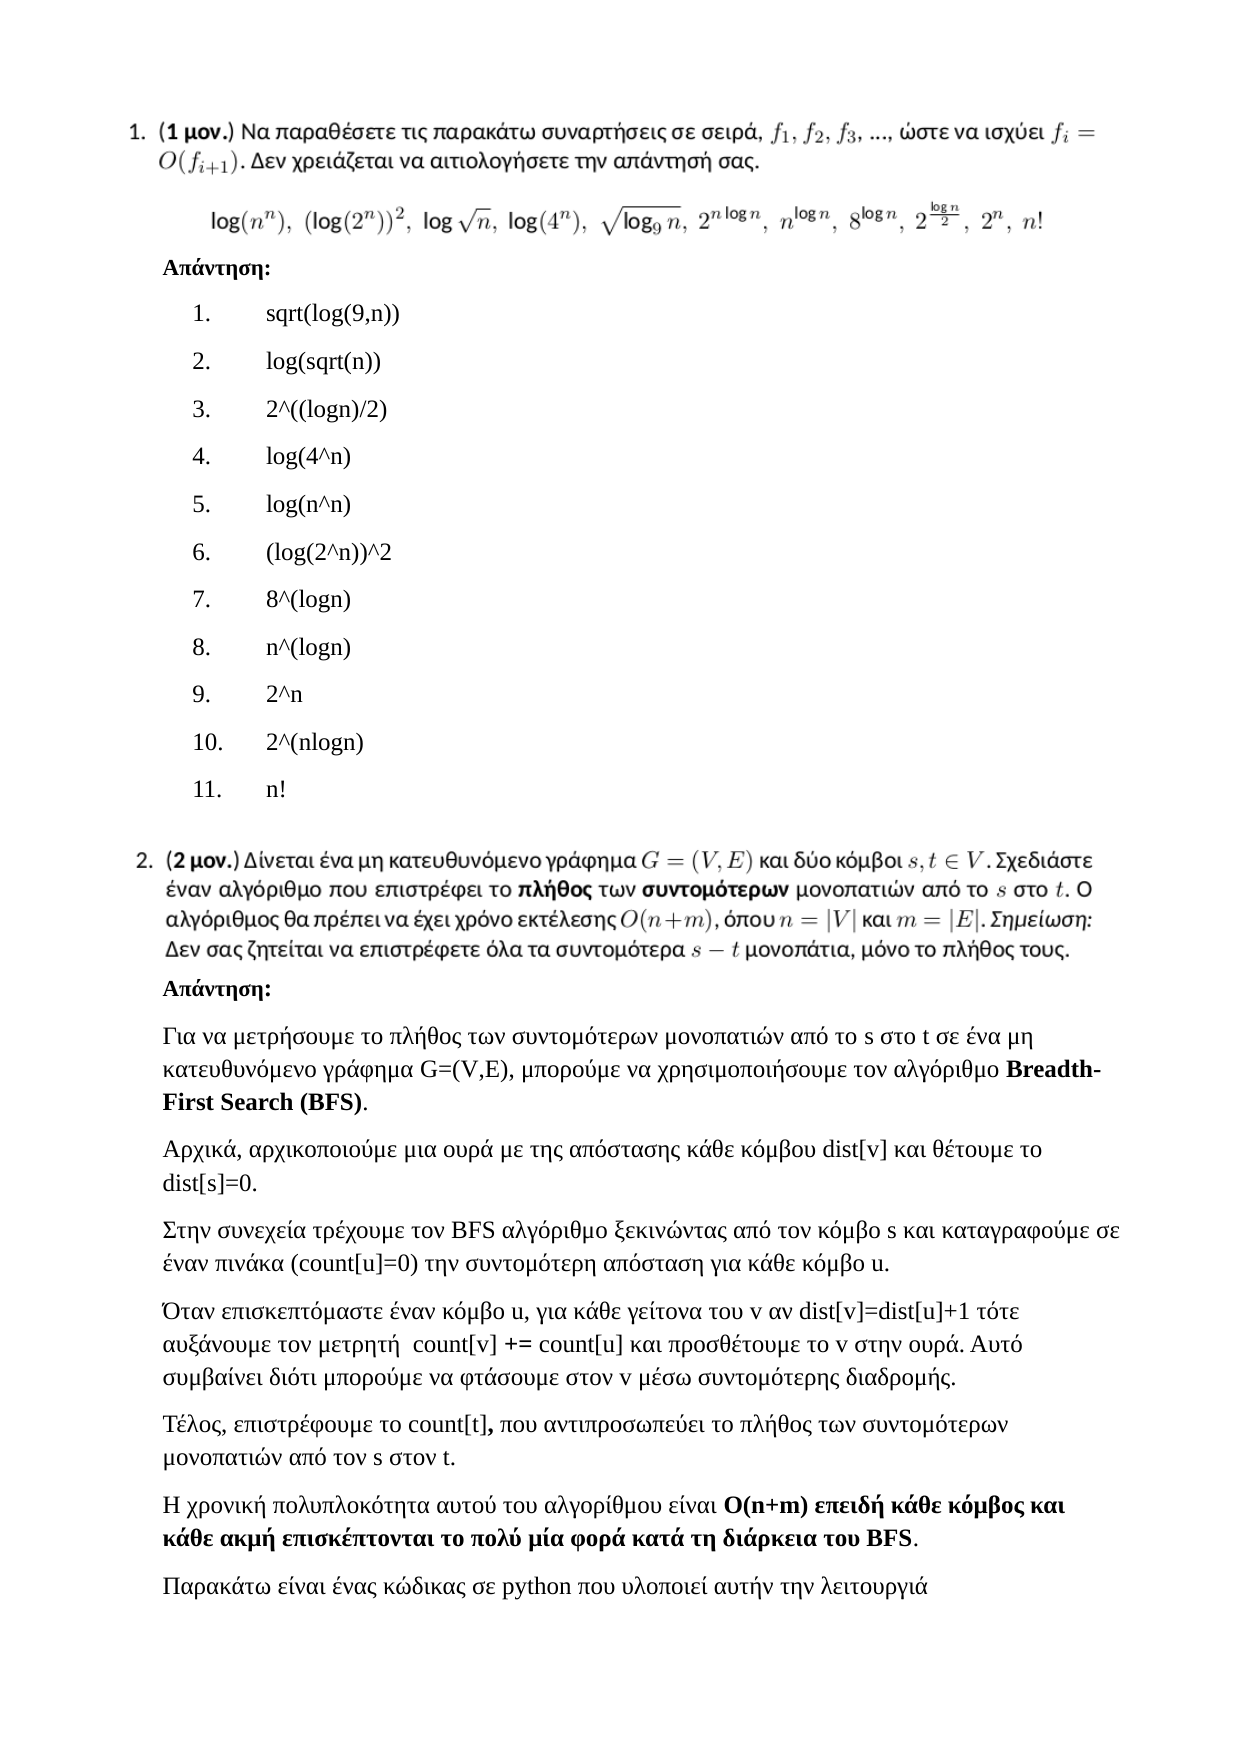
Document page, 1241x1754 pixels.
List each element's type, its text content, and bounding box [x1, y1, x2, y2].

text Παρακάτω είναι ένας κώδικας σε python που υλοποιεί αυτήν την λειτουργιά [162, 1571, 1122, 1599]
text 10. 2^(nlogn) [192, 727, 1122, 756]
text 5. log(n^n) [192, 489, 1122, 518]
text Η χρονική πολυπλοκότητα αυτού του αλγορίθμου είναι O(n+m) επειδή κάθε κόμβος και κάθε ακμή επισκέπτονται το πολύ μία φορά κατά τη διάρκεια του BFS. [162, 1490, 1122, 1552]
text 1. sqrt(log(9,n)) [192, 298, 1122, 327]
text 2. log(sqrt(n)) [192, 346, 1122, 375]
text Αρχικά, αρχικοποιούμε μια ουρά με της απόστασης κάθε κόμβου dist[v] και θέτουμε το dist[s]=0. [162, 1134, 1122, 1196]
text Στην συνεχεία τρέχουμε τον BFS αλγόριθμο ξεκινώντας από τον κόμβο s και καταγραφούμε σε έναν πινάκα (count[u]=0) την συντομότερη απόσταση για κάθε κόμβο u. [162, 1215, 1122, 1277]
text 6. (log(2^n))^2 [192, 537, 1122, 565]
text Τέλος, επιστρέφουμε το count[t], που αντιπροσωπεύει το πλήθος των συντομότερων μονοπατιών από τον s στον t. [162, 1409, 1122, 1471]
text 11. n! [192, 774, 1122, 803]
text Απάντηση: [118, 250, 1122, 280]
text 3. 2^((logn)/2) [192, 394, 1122, 422]
text 7. 8^(logn) [192, 584, 1122, 613]
text Όταν επισκεπτόμαστε έναν κόμβο u, για κάθε γείτονα του v αν dist[v]=dist[u]+1 τότε αυξάνουμε τον μετρητή count[v] += count[u] και προσθέτουμε το v στην ουρά. Αυτό συμβαίνει διότι μπορούμε να φτάσουμε στον v μέσω συντομότερης διαδρομής. [162, 1296, 1122, 1391]
text Για να μετρήσουμε το πλήθος των συντομότερων μονοπατιών από το s στο t σε ένα μη κατευθυνόμενο γράφημα G=(V,E), μπορούμε να χρησιμοποιήσουμε τον αλγόριθμο Breadth-First Search (BFS). [162, 1021, 1122, 1116]
text 8. n^(logn) [192, 632, 1122, 661]
text 9. 2^n [192, 679, 1122, 708]
text Απάντηση: [118, 969, 1122, 1002]
text 4. log(4^n) [192, 441, 1122, 470]
